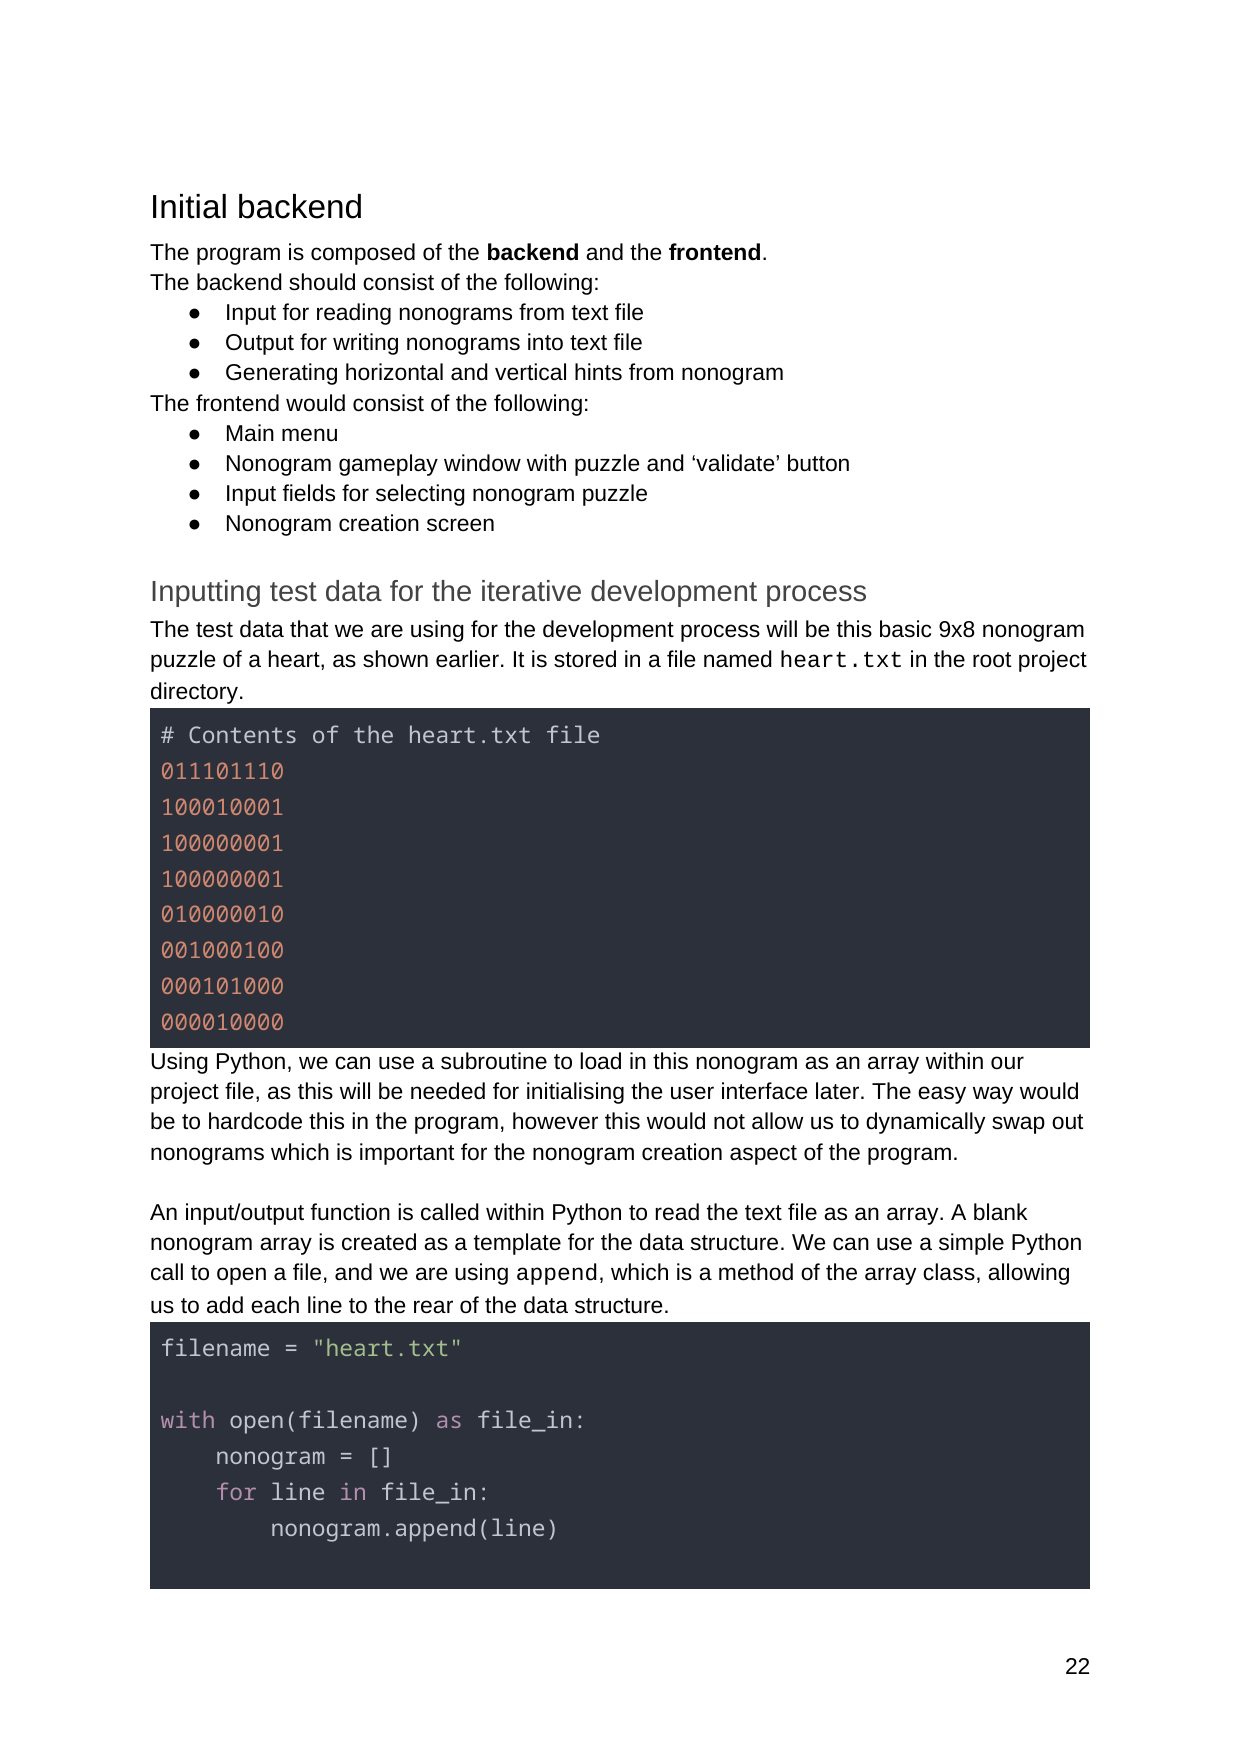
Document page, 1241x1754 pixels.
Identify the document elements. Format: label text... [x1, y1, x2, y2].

list Nonogram gameplay window with puzzle and ‘validate’ button [187, 450, 1090, 476]
subtitle Inputting test data for the iterative development process [150, 574, 1090, 607]
subtitle Initial backend [150, 187, 1090, 226]
text Using Python, we can use a subroutine to load in this nonogram as an array within our project file, as this will be needed for initialising the user interface later. The easy way would be to hardcode this in the program, however this would not allow us to dynamically swap out nonograms which is important for the nonogram creation aspect of the program. [150, 1048, 1090, 1165]
list Input for reading nonograms from text file [187, 299, 1090, 325]
list Input fields for selecting nonogram puzzle [187, 480, 1090, 506]
text An input/output function is called within Python to read the text file as an array. A blank nonogram array is created as a template for the data structure. We can use a simple Python call to open a file, and we are using append, which is a method of the array class, allowing us to add each line to the rear of the data structure. [150, 1199, 1090, 1318]
list Output for writing nonograms into text file [187, 329, 1090, 355]
text The frontend would consist of the following: [150, 389, 1090, 416]
list Main menu [187, 420, 1090, 446]
text The program is composed of the backend and the frontend. [150, 238, 1090, 265]
list Generating horizontal and vertical hints from nonogram [187, 359, 1090, 386]
table_header filename = "heart.txt" with open(filename) as file_in: nonogram = [] for line in file_in: nonogram.append(line) [150, 1322, 1090, 1589]
text The backend should consist of the following: [150, 269, 1090, 295]
list Nonogram creation screen [187, 510, 1090, 537]
table_header # Contents of the heart.txt file 011101110 100010001 100000001 100000001 010000010 001000100 000101000 000010000 [150, 708, 1090, 1048]
text The test data that we are using for the development process will be this basic 9x8 nonogram puzzle of a heart, as shown earlier. It is stored in a file named heart.txt in the root project directory. [150, 616, 1090, 704]
